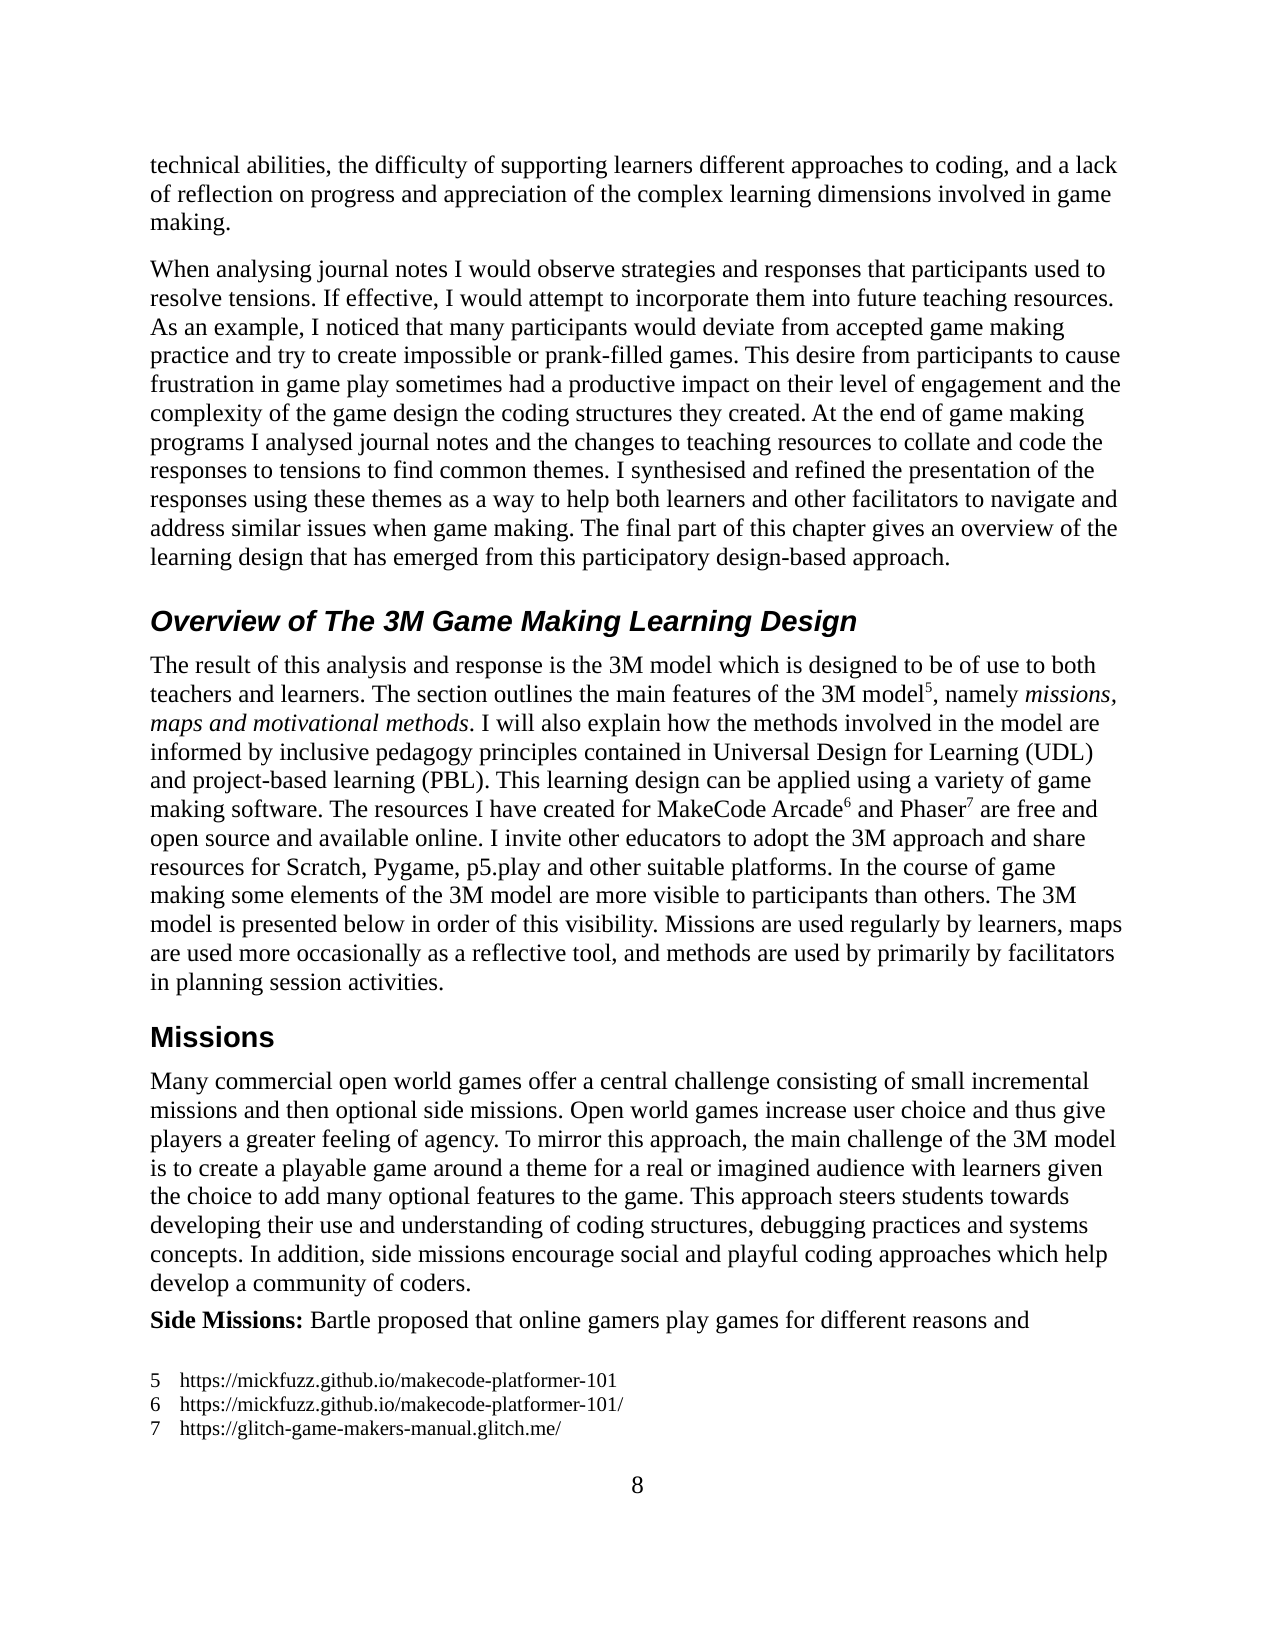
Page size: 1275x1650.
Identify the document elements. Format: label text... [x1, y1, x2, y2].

text The result of this analysis and response is the 3M model which is designed to be of use to both teachers and learners. The section outlines the main features of the 3M model, namely missions, maps and motivational methods. I will also explain how the methods involved in the model are informed by inclusive pedagogy principles contained in Universal Design for Learning (UDL) and project-based learning (PBL). This learning design can be applied using a variety of game making software. The resources I have created for MakeCode Arcade and Phaser are free and open source and available online. I invite other educators to adopt the 3M approach and share resources for Scratch, Pygame, p5.play and other suitable platforms. In the course of game making some elements of the 3M model are more visible to participants than others. The 3M model is presented below in order of this visibility. Missions are used regularly by learners, maps are used more occasionally as a reflective tool, and methods are used by primarily by facilitators in planning session activities. [150, 650, 1125, 995]
text When analysing journal notes I would observe strategies and responses that participants used to resolve tensions. If effective, I would attempt to incorporate them into future teaching resources. As an example, I noticed that many participants would deviate from accepted game making practice and try to create impossible or prank-filled games. This desire from participants to cause frustration in game play sometimes had a productive impact on their level of engagement and the complexity of the game design the coding structures they created. At the end of game making programs I analysed journal notes and the changes to teaching resources to collate and code the responses to tensions to find common themes. I synthesised and refined the presentation of the responses using these themes as a way to help both learners and other facilitators to navigate and address similar issues when game making. The final part of this chapter gives an overview of the learning design that has emerged from this participatory design-based approach. [150, 254, 1125, 570]
subtitle Overview of The 3M Game Making Learning Design [150, 604, 1125, 638]
text Many commercial open world games offer a central challenge consisting of small incremental missions and then optional side missions. Open world games increase user choice and thus give players a greater feeling of agency. To mirror this approach, the main challenge of the 3M model is to create a playable game around a theme for a real or imagined audience with learners given the choice to add many optional features to the game. This approach steers students towards developing their use and understanding of coding structures, debugging practices and systems concepts. In addition, side missions encourage social and playful coding approaches which help develop a community of coders. [150, 1066, 1125, 1296]
text https://mickfuzz.github.io/makecode-platformer-101/ [150, 1392, 1125, 1416]
text https://mickfuzz.github.io/makecode-platformer-101 [150, 1368, 1125, 1392]
text technical abilities, the difficulty of supporting learners different approaches to coding, and a lack of reflection on progress and appreciation of the complex learning dimensions involved in game making. [150, 150, 1125, 236]
text https://glitch-game-makers-manual.glitch.me/ [150, 1416, 1125, 1440]
text Side Missions: Bartle proposed that online gamers play games for different reasons and [150, 1305, 1125, 1334]
subtitle Missions [150, 1020, 1125, 1054]
